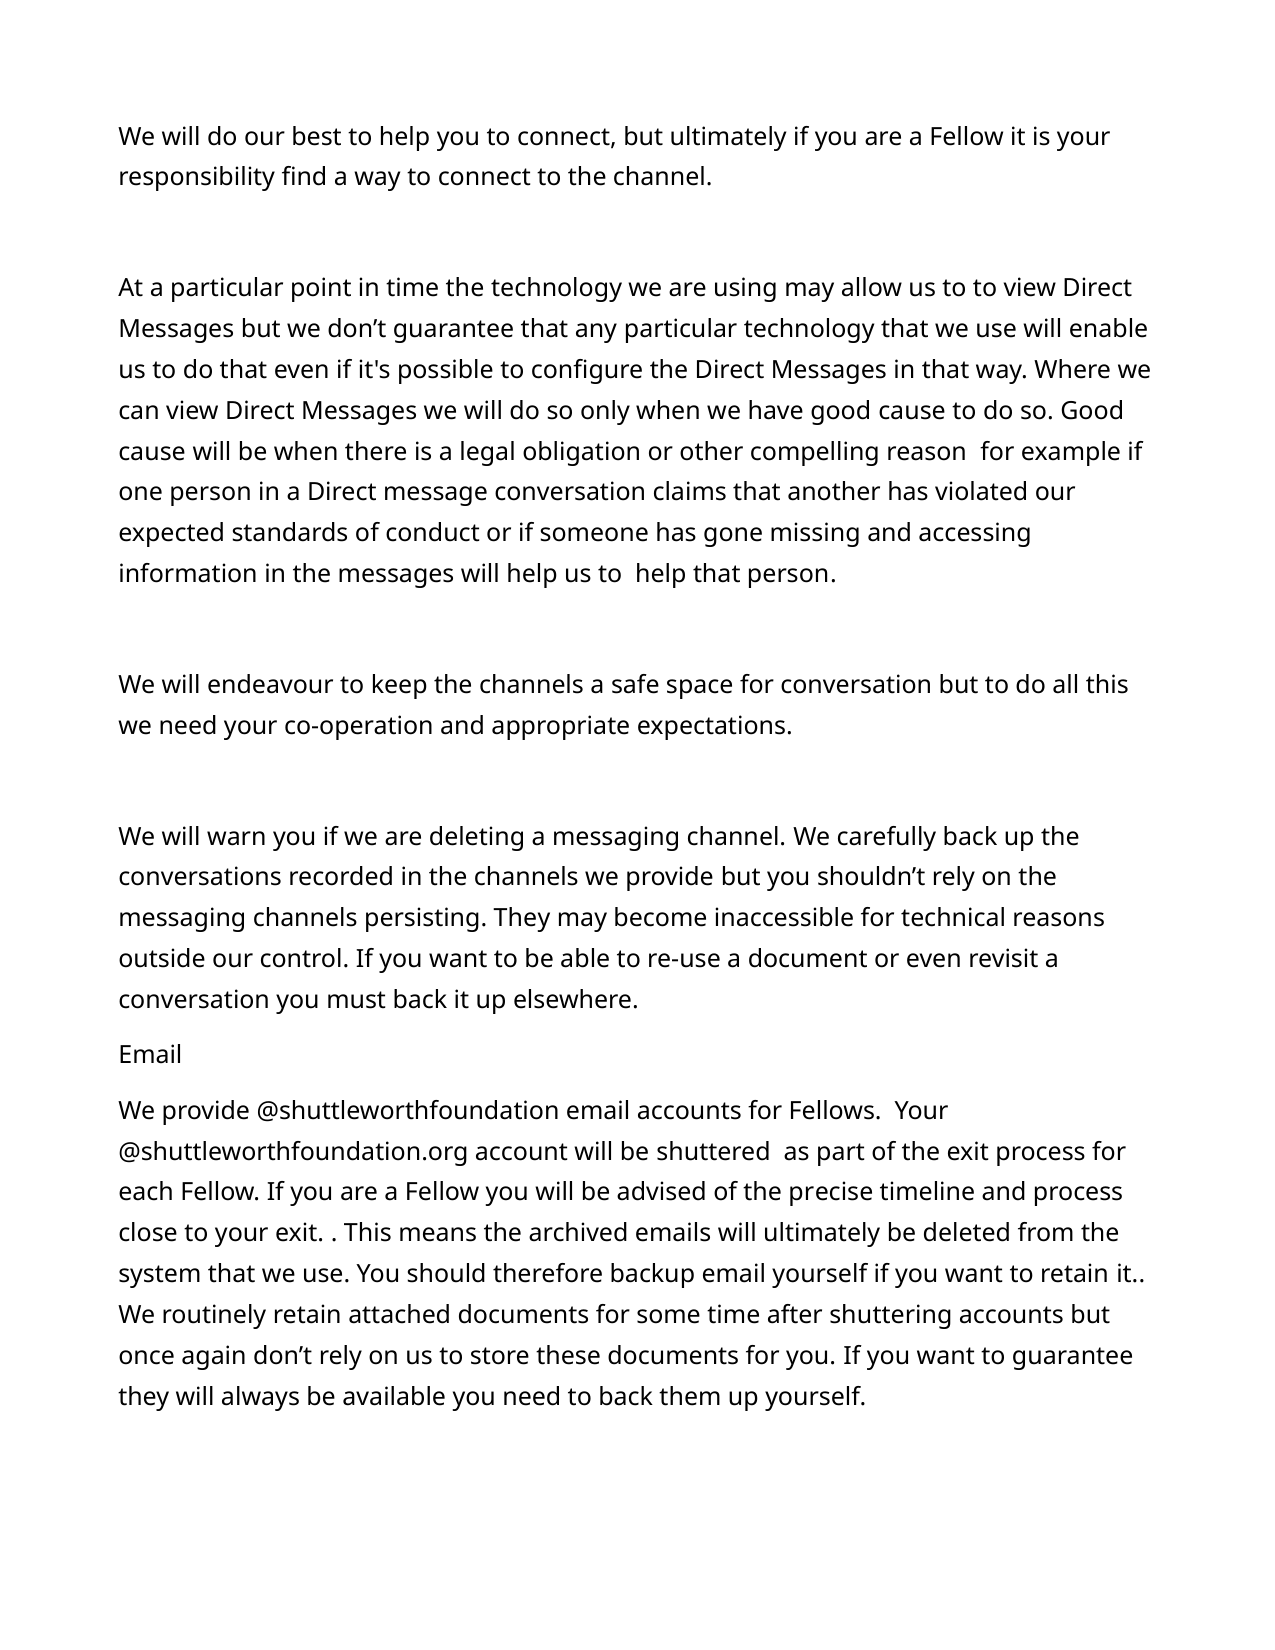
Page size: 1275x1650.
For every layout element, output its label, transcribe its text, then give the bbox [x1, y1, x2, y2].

text At a particular point in time the technology we are using may allow us to to view Direct Messages but we don’t guarantee that any particular technology that we use will enable us to do that even if it's possible to configure the Direct Messages in that way. Where we can view Direct Messages we will do so only when we have good cause to do so. Good cause will be when there is a legal obligation or other compelling reason for example if one person in a Direct message conversation claims that another has violated our expected standards of conduct or if someone has gone missing and accessing information in the messages will help us to help that person. [118, 270, 1157, 590]
text We will endeavour to keep the channels a safe space for conversation but to do all this we need your co-operation and appropriate expectations. [118, 666, 1157, 741]
text We provide @shuttleworthfoundation email accounts for Fellows. Your @shuttleworthfoundation.org account will be shuttered as part of the exit process for each Fellow. If you are a Fellow you will be advised of the precise timeline and process close to your exit. . This means the archived emails will ultimately be deleted from the system that we use. You should therefore backup email yourself if you want to retain it.. We routinely retain attached documents for some time after shuttering accounts but once again don’t rely on us to store these documents for you. If you want to guarantee they will always be available you need to back them up yourself. [118, 1092, 1157, 1412]
text We will do our best to help you to connect, but ultimately if you are a Fellow it is your responsibility find a way to connect to the channel. [118, 118, 1157, 193]
text Email [118, 1037, 1157, 1071]
text We will warn you if we are deleting a messaging channel. We carefully back up the conversations recorded in the channels we provide but you shouldn’t rely on the messaging channels persisting. They may become inaccessible for technical reasons outside our control. If you want to be able to re-use a document or even revisit a conversation you must back it up elsewhere. [118, 818, 1157, 1016]
